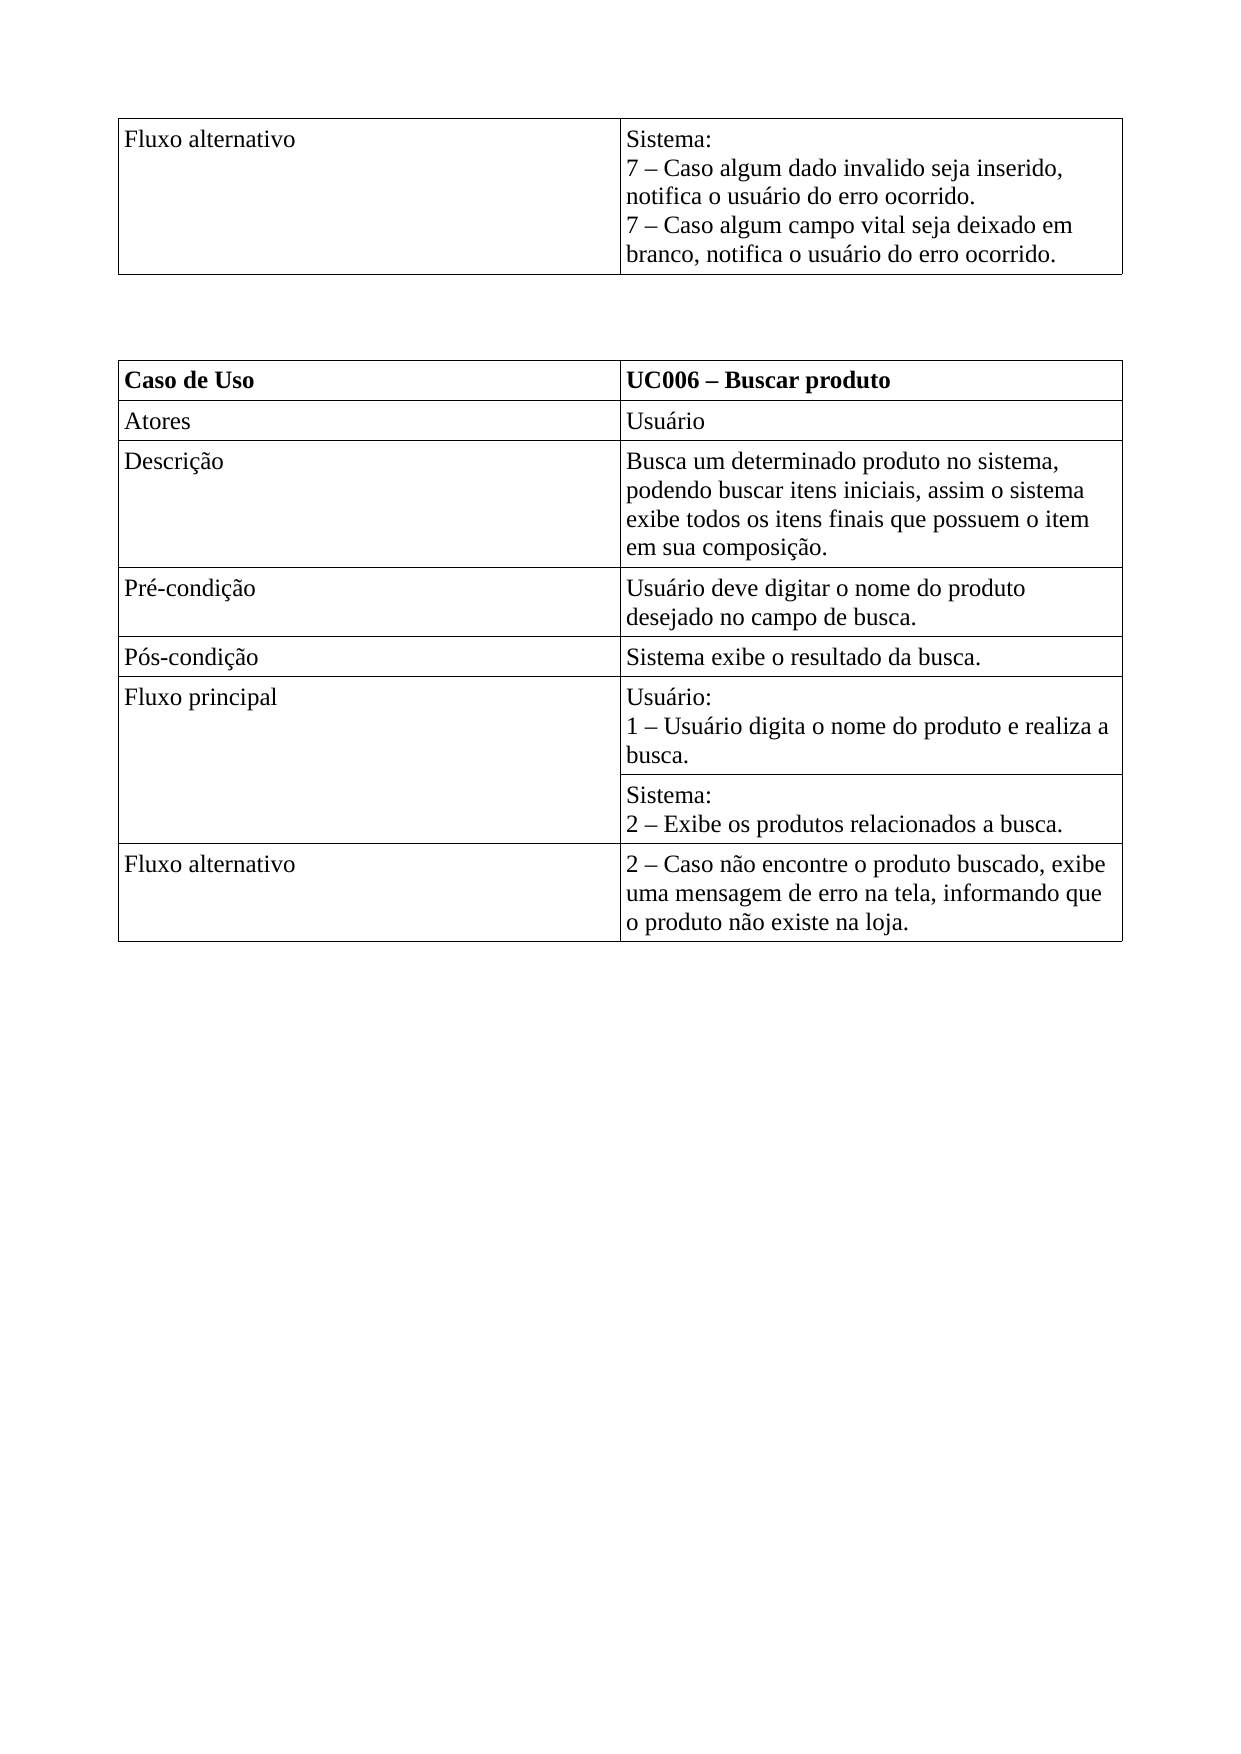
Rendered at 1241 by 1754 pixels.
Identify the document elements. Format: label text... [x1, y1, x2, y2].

table_cell Usuário deve digitar o nome do produto desejado no campo de busca. [621, 568, 1122, 636]
table_cell Usuário [621, 401, 1122, 440]
table_cell Pré-condição [119, 568, 620, 636]
table_cell Pós-condição [119, 637, 620, 676]
table_header UC006 – Buscar produto [621, 361, 1122, 400]
table_cell Sistema exibe o resultado da busca. [621, 637, 1122, 676]
table_cell Busca um determinado produto no sistema, podendo buscar itens iniciais, assim o sistema exibe todos os itens finais que possuem o item em sua composição. [621, 441, 1122, 567]
table_cell Fluxo principal [119, 677, 620, 843]
table_cell Sistema: 7 – Caso algum dado invalido seja inserido, notifica o usuário do erro ocorrido. 7 – Caso algum campo vital seja deixado em branco, notifica o usuário do erro ocorrido. [621, 119, 1122, 273]
table_cell 2 – Caso não encontre o produto buscado, exibe uma mensagem de erro na tela, informando que o produto não existe na loja. [621, 844, 1122, 941]
table_cell Atores [119, 401, 620, 440]
table_cell Fluxo alternativo [119, 844, 620, 941]
table_cell Sistema: 2 – Exibe os produtos relacionados a busca. [621, 775, 1122, 843]
table_cell Descrição [119, 441, 620, 567]
table_cell Usuário: 1 – Usuário digita o nome do produto e realiza a busca. [621, 677, 1122, 774]
table_header Caso de Uso [119, 361, 620, 400]
table_cell Fluxo alternativo [119, 119, 620, 273]
